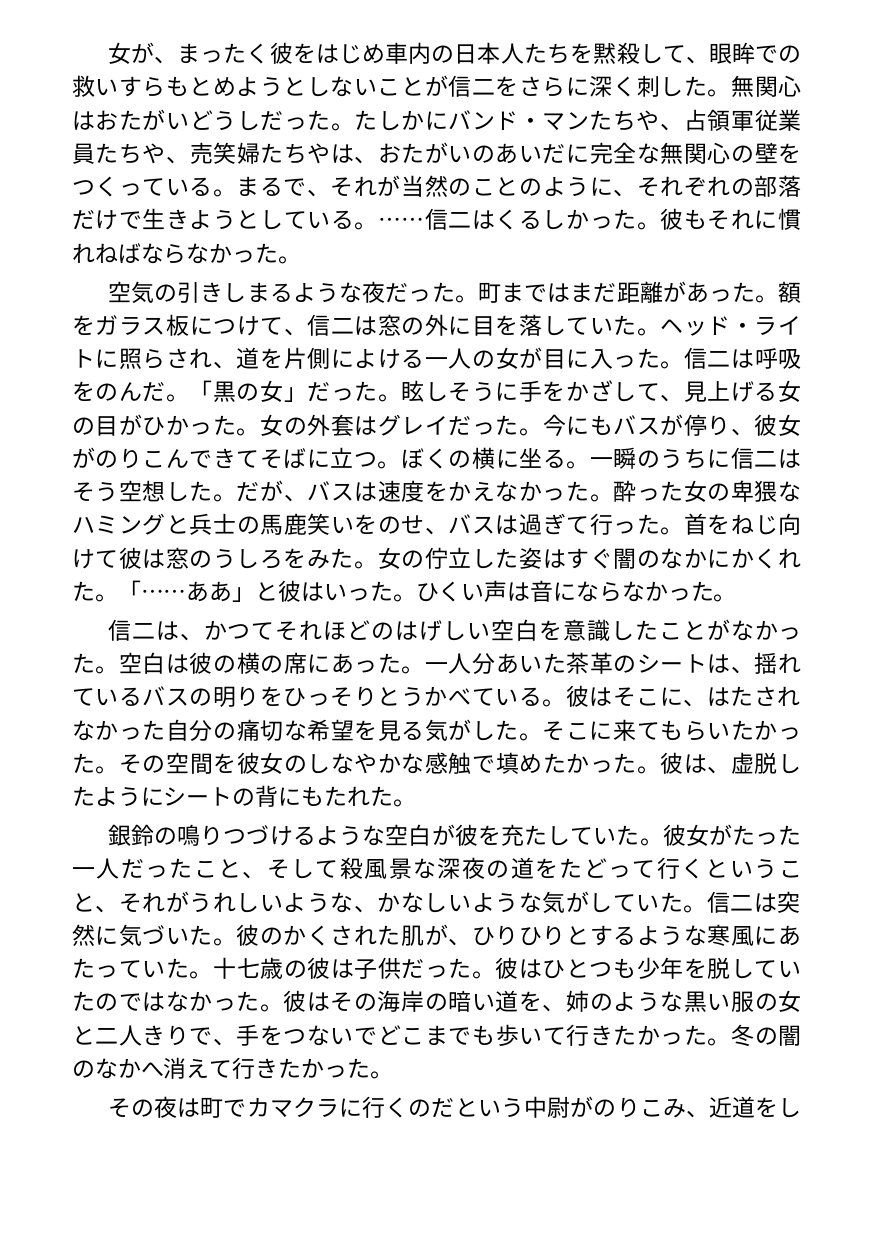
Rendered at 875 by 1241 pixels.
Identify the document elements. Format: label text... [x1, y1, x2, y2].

text 銀鈴の鳴りつづけるような空白が彼を充たしていた。彼女がたった一人だったこと、そして殺風景な深夜の道をたどって行くということ、それがうれしいような、かなしいような気がしていた。信二は突然に気づいた。彼のかくされた肌が、ひりひりとするような寒風にあたっていた。十七歳の彼は子供だった。彼はひとつも少年を脱していたのではなかった。彼はその海岸の暗い道を、姉のような黒い服の女と二人きりで、手をつないでどこまでも歩いて行きたかった。冬の闇のなかへ消えて行きたかった。 [72, 818, 802, 1084]
text 女が、まったく彼をはじめ車内の日本人たちを黙殺して、眼眸での救いすらもとめようとしないことが信二をさらに深く刺した。無関心はおたがいどうしだった。たしかにバンド・マンたちや、占領軍従業員たちや、売笑婦たちやは、おたがいのあいだに完全な無関心の壁をつくっている。まるで、それが当然のことのように、それぞれの部落だけで生きようとしている。……信二はくるしかった。彼もそれに慣れねばならなかった。 [72, 36, 802, 269]
text 空気の引きしまるような夜だった。町まではまだ距離があった。額をガラス板につけて、信二は窓の外に目を落していた。ヘッド・ライトに照らされ、道を片側によける一人の女が目に入った。信二は呼吸をのんだ。「黒の女」だった。眩しそうに手をかざして、見上げる女の目がひかった。女の外套はグレイだった。今にもバスが停り、彼女がのりこんできてそばに立つ。ぼくの横に坐る。一瞬のうちに信二はそう空想した。だが、バスは速度をかえなかった。酔った女の卑猥なハミングと兵士の馬鹿笑いをのせ、バスは過ぎて行った。首をねじ向けて彼は窓のうしろをみた。女の佇立した姿はすぐ闇のなかにかくれた。「……ああ」と彼はいった。ひくい声は音にならなかった。 [72, 274, 802, 607]
text その夜は町でカマクラに行くのだという中尉がのりこみ、近道をし [72, 1090, 802, 1123]
text 信二は、かつてそれほどのはげしい空白を意識したことがなかった。空白は彼の横の席にあった。一人分あいた茶革のシートは、揺れているバスの明りをひっそりとうかべている。彼はそこに、はたされなかった自分の痛切な希望を見る気がした。そこに来てもらいたかった。その空間を彼女のしなやかな感触で填めたかった。彼は、虚脱したようにシートの背にもたれた。 [72, 613, 802, 812]
